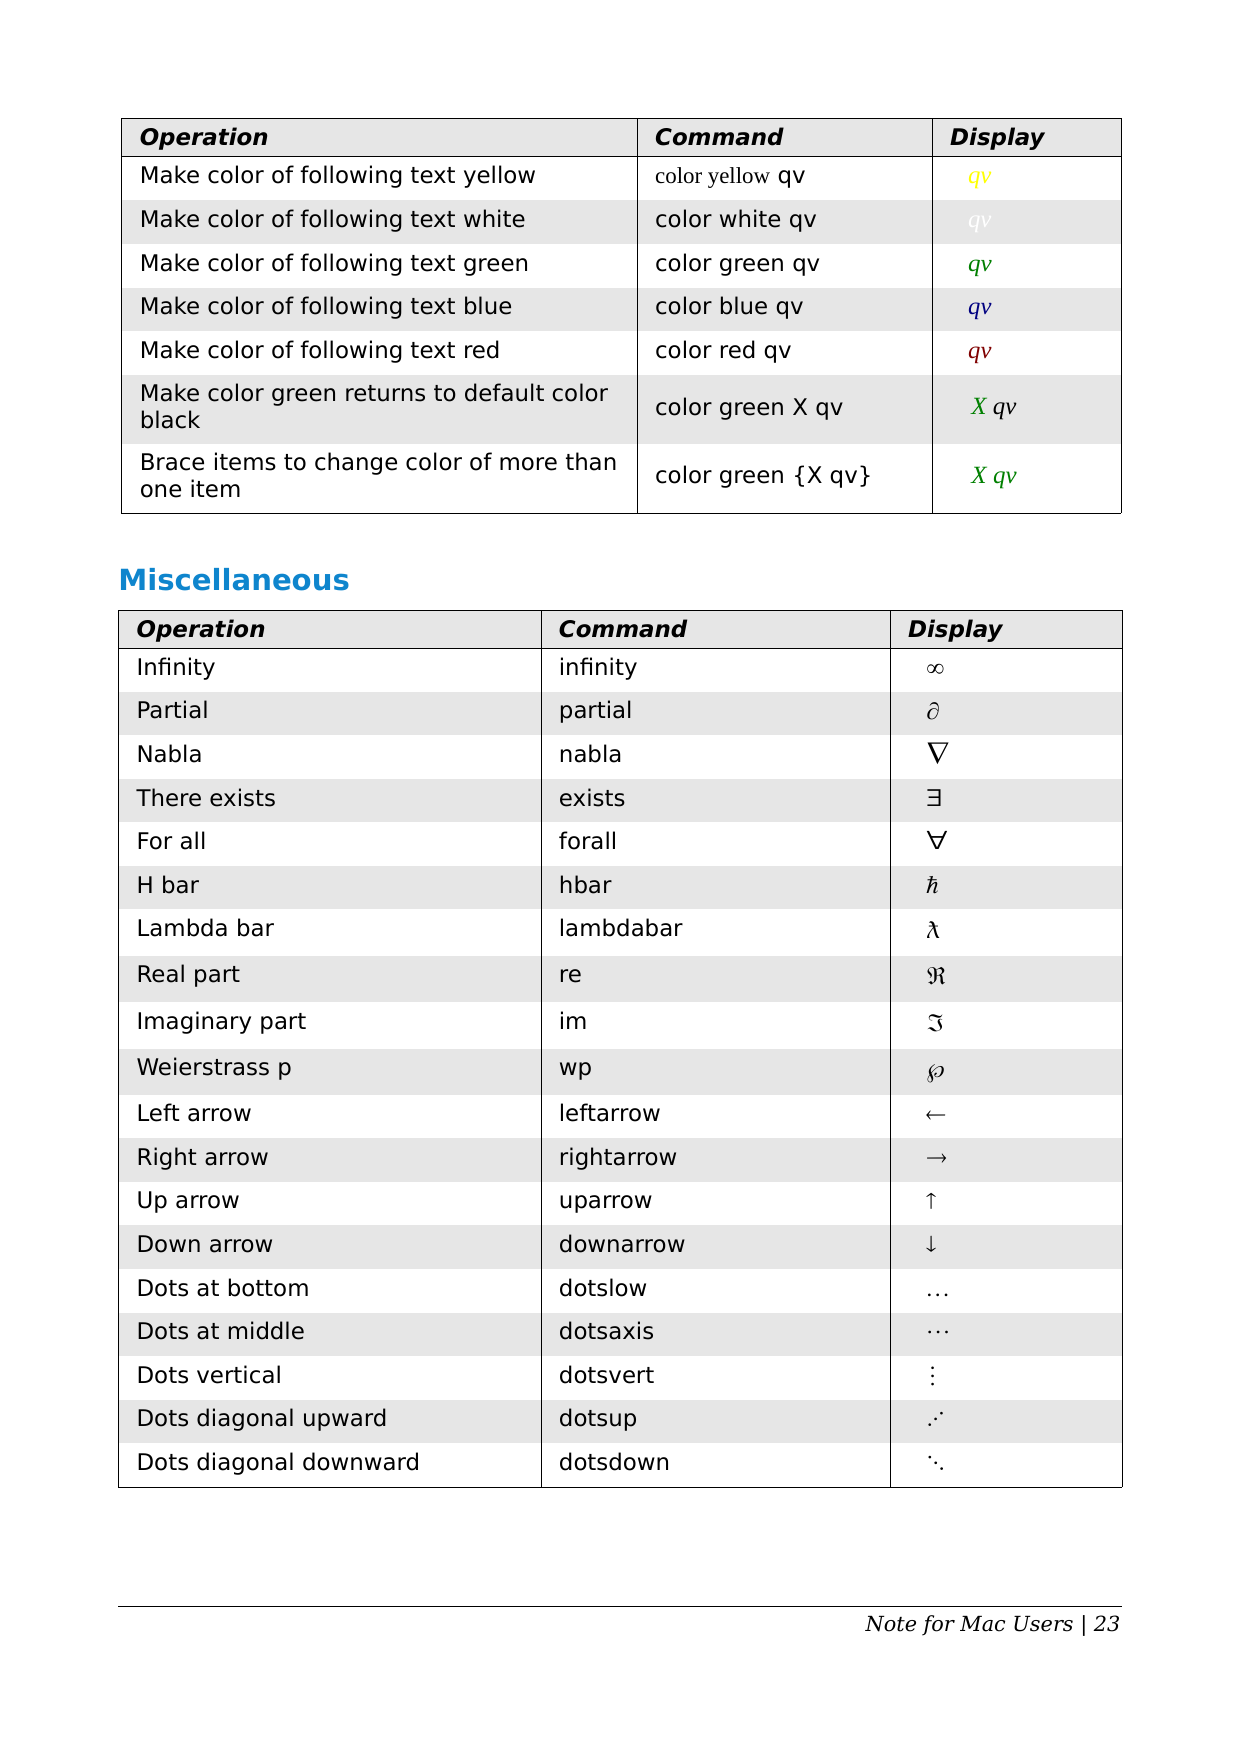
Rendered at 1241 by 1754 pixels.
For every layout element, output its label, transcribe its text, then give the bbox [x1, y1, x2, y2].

table_cell color blue qv [638, 288, 932, 331]
table_cell Make color of following text white [122, 200, 637, 244]
table_cell Weierstrass p [119, 1049, 541, 1095]
table_cell rightarrow [542, 1138, 890, 1182]
table_cell uparrow [542, 1182, 890, 1225]
table_cell [891, 1182, 1122, 1225]
table_cell dotsup [542, 1400, 890, 1443]
table_cell [891, 1225, 1122, 1269]
table_cell [891, 1356, 1122, 1399]
table_cell Make color of following text red [122, 331, 637, 375]
table_cell [891, 956, 1122, 1002]
table_cell infinity [542, 649, 890, 692]
table_cell [933, 200, 1121, 244]
table_cell dotsaxis [542, 1313, 890, 1356]
table_cell Up arrow [119, 1182, 541, 1225]
table_cell Imaginary part [119, 1002, 541, 1048]
table_cell re [542, 956, 890, 1002]
table_cell [891, 1269, 1122, 1312]
table_cell Make color green returns to default color black [122, 375, 637, 444]
table_cell hbar [542, 866, 890, 909]
table_cell leftarrow [542, 1095, 890, 1138]
table_cell Make color of following text blue [122, 288, 637, 331]
table_cell [891, 823, 1122, 866]
table_header Operation [119, 611, 541, 648]
table_cell Dots vertical [119, 1356, 541, 1399]
table_cell color green qv [638, 245, 932, 288]
table_cell [891, 779, 1122, 822]
table_cell Partial [119, 692, 541, 735]
table_cell [933, 444, 1121, 513]
table_cell lambdabar [542, 909, 890, 956]
table_cell Left arrow [119, 1095, 541, 1138]
table_cell [891, 1138, 1122, 1182]
table_cell Lambda bar [119, 909, 541, 956]
table_cell forall [542, 823, 890, 866]
table_cell [891, 1095, 1122, 1138]
table_cell Make color of following text yellow [122, 157, 637, 200]
table_cell [933, 331, 1121, 375]
table_cell [933, 288, 1121, 331]
table_cell Down arrow [119, 1225, 541, 1269]
table_cell Dots diagonal upward [119, 1400, 541, 1443]
table_cell Infinity [119, 649, 541, 692]
table_cell [891, 1443, 1122, 1487]
table_cell [891, 1313, 1122, 1356]
table_cell color green X qv [638, 375, 932, 444]
table_cell dotsvert [542, 1356, 890, 1399]
table_cell exists [542, 779, 890, 822]
table_cell [891, 735, 1122, 779]
table_cell downarrow [542, 1225, 890, 1269]
table_cell Nabla [119, 735, 541, 779]
table_cell color yellow qv [638, 157, 932, 200]
table_cell [891, 649, 1122, 692]
table_header Display [891, 611, 1122, 648]
table_cell There exists [119, 779, 541, 822]
table_cell [933, 375, 1121, 444]
table_cell color white qv [638, 200, 932, 244]
table_cell color red qv [638, 331, 932, 375]
table_cell [891, 692, 1122, 735]
table_cell nabla [542, 735, 890, 779]
subtitle Miscellaneous [118, 564, 1122, 598]
table_cell im [542, 1002, 890, 1048]
table_cell color green {X qv} [638, 444, 932, 513]
table_cell dotslow [542, 1269, 890, 1312]
table_header Command [638, 119, 932, 156]
table_cell [891, 909, 1122, 956]
table_cell [933, 245, 1121, 288]
table_cell [891, 1400, 1122, 1443]
table_cell Dots at middle [119, 1313, 541, 1356]
table_cell Brace items to change color of more than one item [122, 444, 637, 513]
table_cell wp [542, 1049, 890, 1095]
table_cell Real part [119, 956, 541, 1002]
table_cell [933, 157, 1121, 200]
table_cell [891, 1002, 1122, 1048]
table_header Display [933, 119, 1121, 156]
table_cell partial [542, 692, 890, 735]
table_header Command [542, 611, 890, 648]
table_cell For all [119, 823, 541, 866]
table_header Operation [122, 119, 637, 156]
table_cell [891, 1049, 1122, 1095]
table_cell H bar [119, 866, 541, 909]
table_cell Dots diagonal downward [119, 1443, 541, 1487]
table_cell Make color of following text green [122, 245, 637, 288]
table_cell [891, 866, 1122, 909]
table_cell Right arrow [119, 1138, 541, 1182]
table_cell dotsdown [542, 1443, 890, 1487]
table_cell Dots at bottom [119, 1269, 541, 1312]
